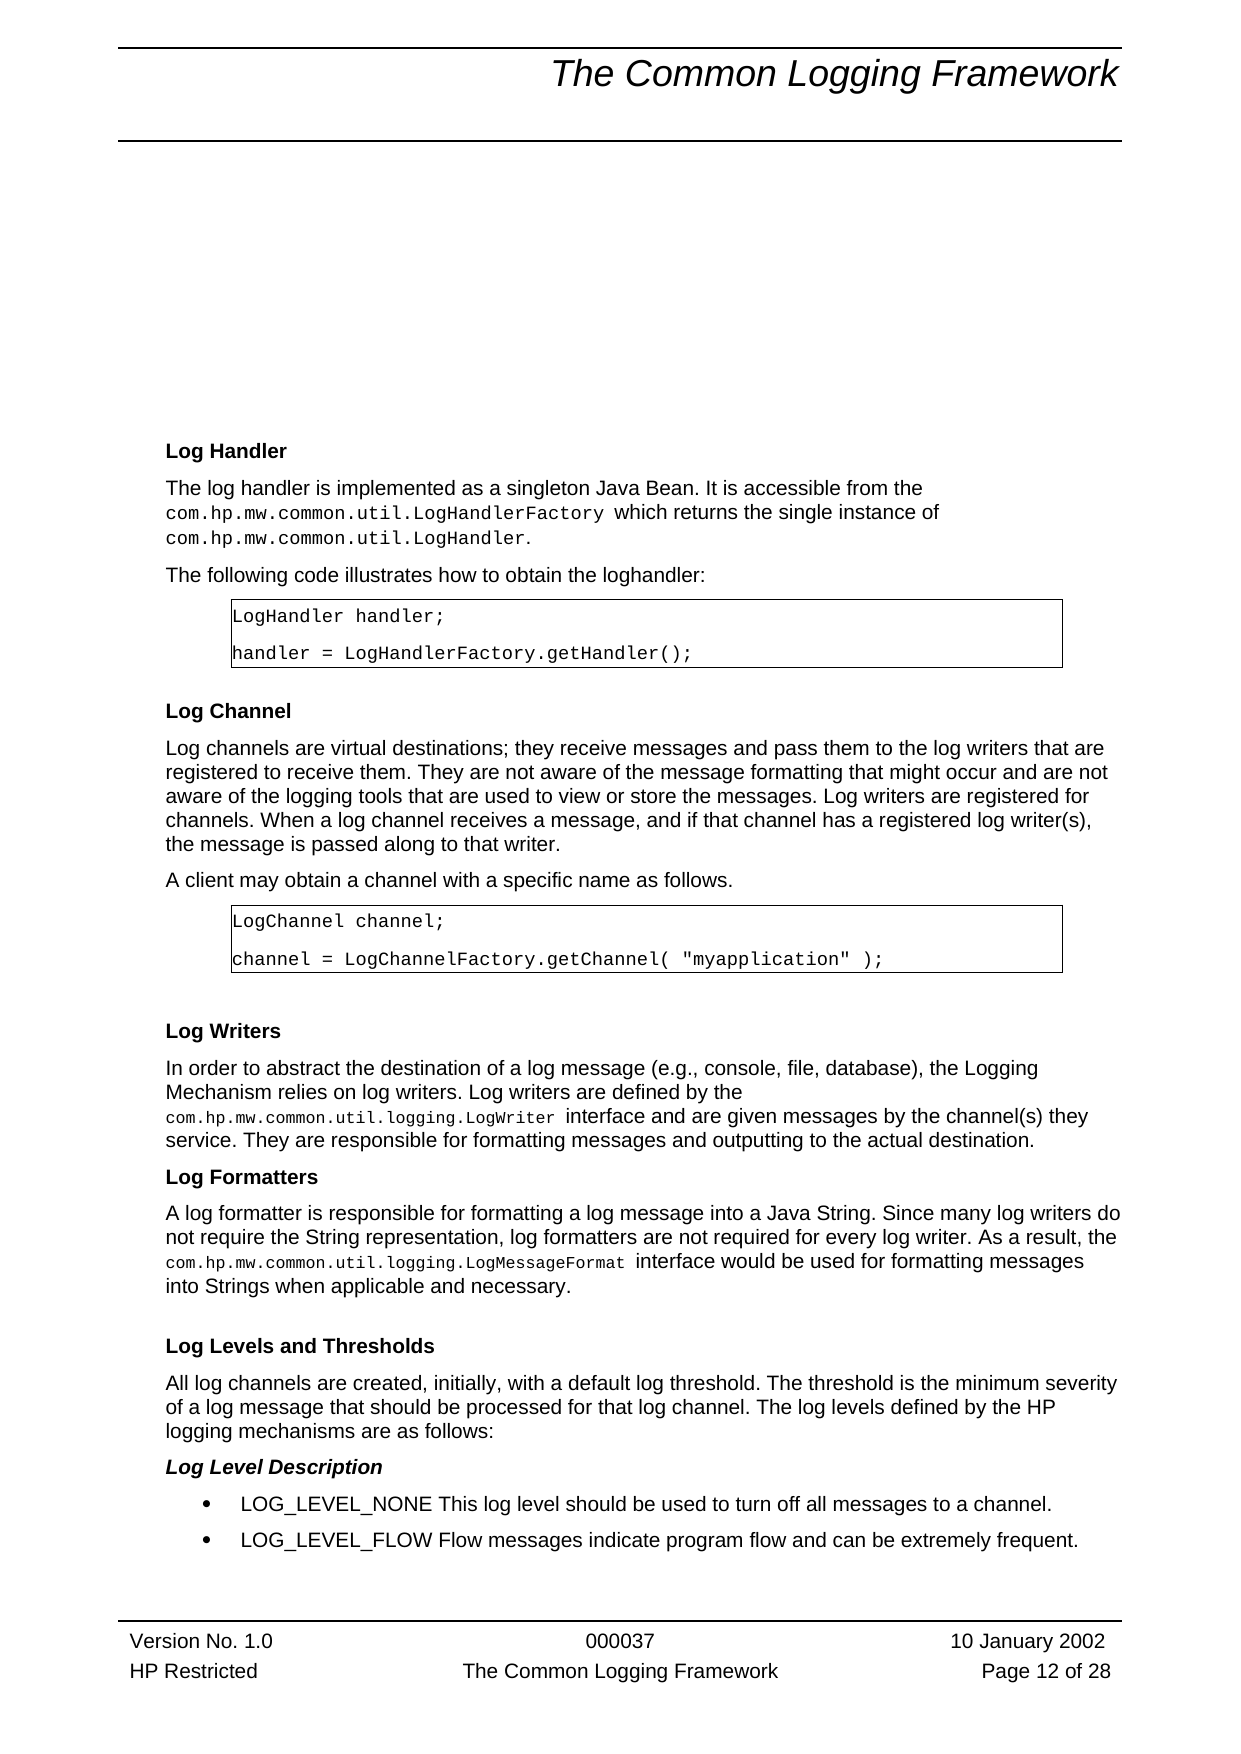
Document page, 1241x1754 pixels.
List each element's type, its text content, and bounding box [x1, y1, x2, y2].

text A client may obtain a channel with a specific name as follows. [165, 868, 1122, 892]
text The log handler is implemented as a singleton Java Bean. It is accessible from the com.hp.mw.common.util.LogHandlerFactory which returns the single instance of com.hp.mw.common.util.LogHandler. [165, 476, 1122, 550]
subtitle Log Levels and Thresholds [165, 1334, 1122, 1358]
text A log formatter is responsible for formatting a log message into a Java String. Since many log writers do not require the String representation, log formatters are not required for every log writer. As a result, the com.hp.mw.common.util.logging.LogMessageFormat interface would be used for formatting messages into Strings when applicable and necessary. [165, 1201, 1122, 1298]
text Log channels are virtual destinations; they receive messages and pass them to the log writers that are registered to receive them. They are not aware of the message formatting that might occur and are not aware of the logging tools that are used to view or store the messages. Log writers are registered for channels. When a log channel receives a message, and if that channel has a registered log writer(s), the message is passed along to that writer. [165, 736, 1122, 856]
text channel = LogChannelFactory.getChannel( "myapplication" ); [232, 942, 1062, 972]
text LogHandler handler; [232, 600, 1062, 627]
list LOG_LEVEL_FLOW Flow messages indicate program flow and can be extremely frequent. [203, 1528, 1122, 1552]
text handler = LogHandlerFactory.getHandler(); [232, 637, 1062, 667]
text LogChannel channel; [232, 906, 1062, 933]
text All log channels are created, initially, with a default log threshold. The threshold is the minimum severity of a log message that should be processed for that log channel. The log levels defined by the HP logging mechanisms are as follows: [165, 1371, 1122, 1442]
subtitle Log Level Description [165, 1455, 1122, 1479]
text In order to abstract the destination of a log message (e.g., console, file, database), the Logging Mechanism relies on log writers. Log writers are defined by the com.hp.mw.common.util.logging.LogWriter interface and are given messages by the channel(s) they service. They are responsible for formatting messages and outputting to the actual destination. [165, 1056, 1122, 1152]
subtitle Log Channel [165, 699, 1122, 723]
list LOG_LEVEL_NONE This log level should be used to turn off all messages to a channel. [203, 1491, 1122, 1516]
text The following code illustrates how to obtain the loghandler: [165, 563, 1122, 587]
subtitle Log Writers [165, 1019, 1122, 1043]
subtitle Log Formatters [165, 1165, 1122, 1189]
subtitle Log Handler [165, 439, 1122, 463]
